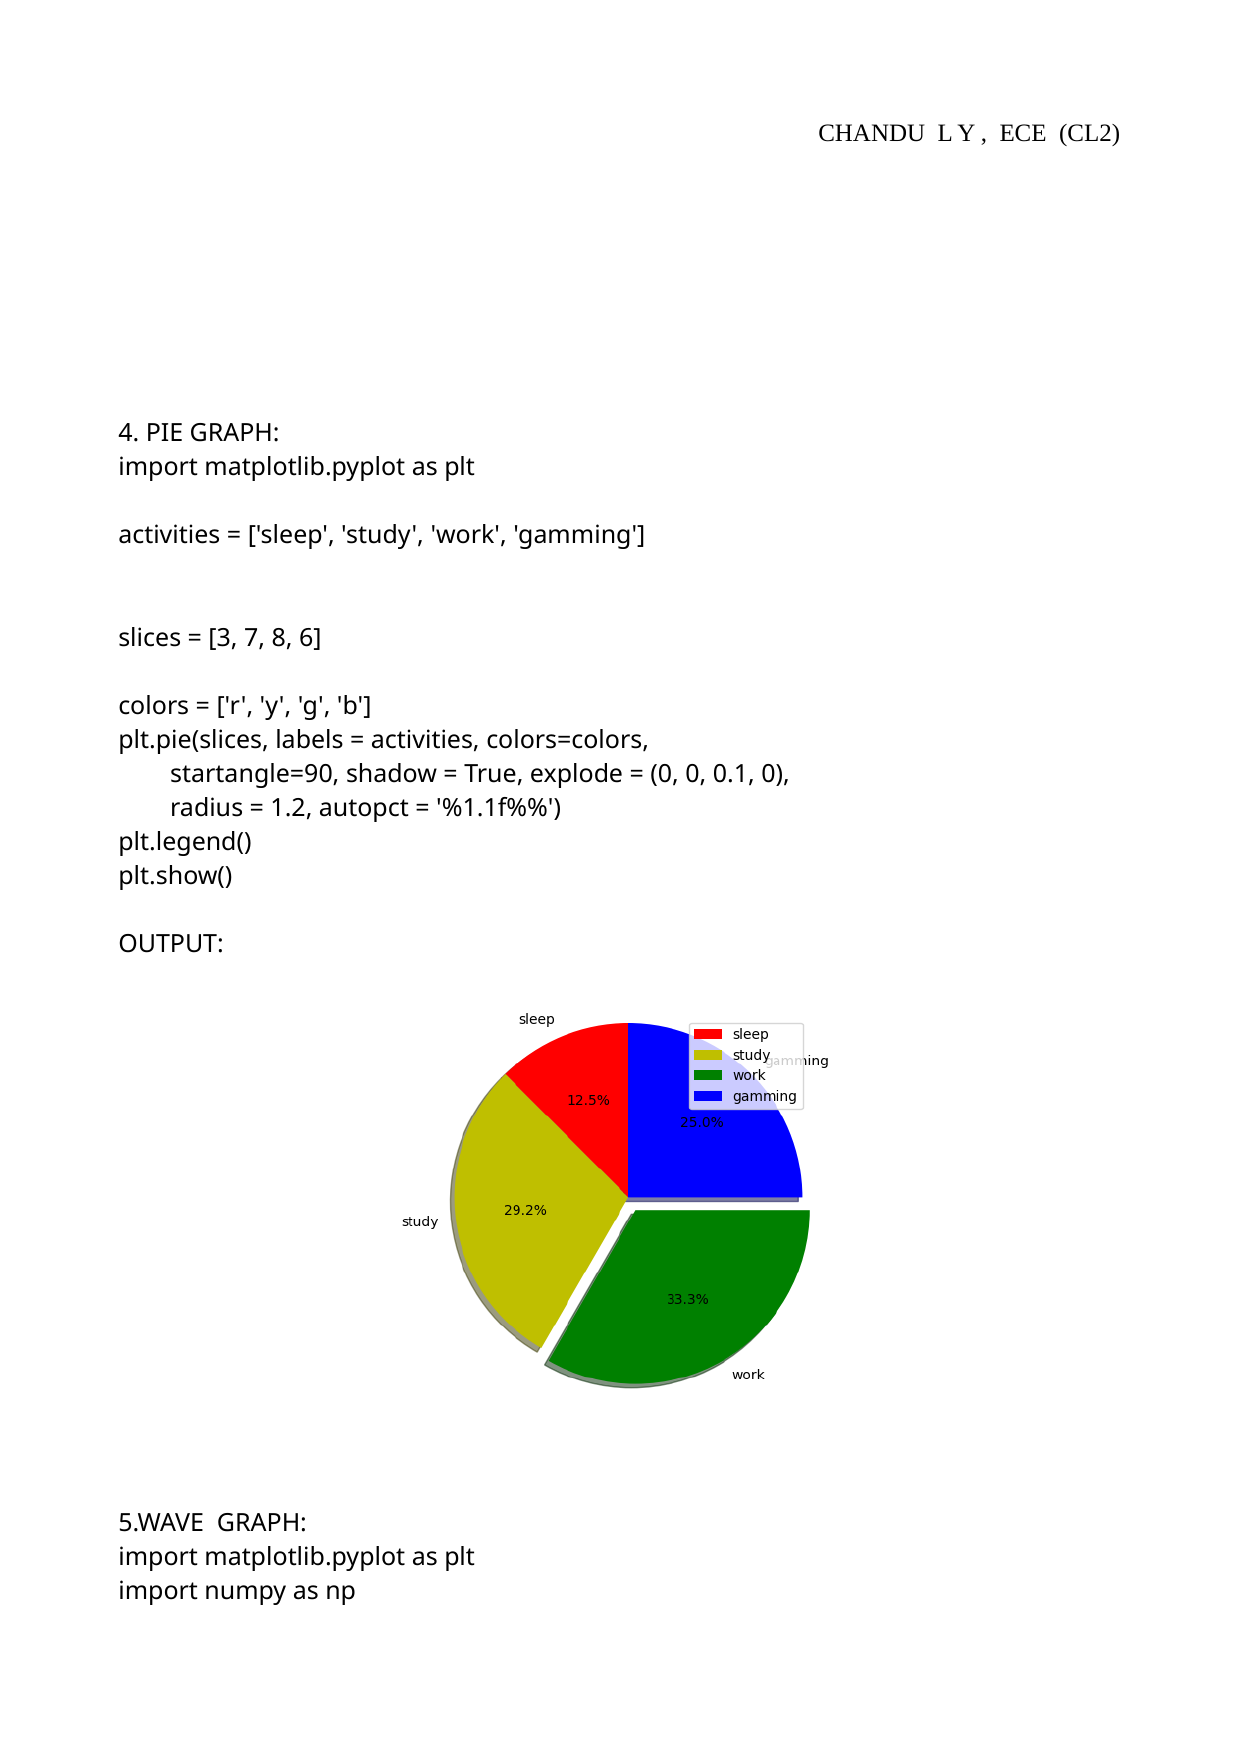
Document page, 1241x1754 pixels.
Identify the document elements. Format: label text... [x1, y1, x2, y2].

text plt.show() [118, 858, 1122, 892]
text 4. PIE GRAPH: [118, 415, 1122, 449]
picture [306, 959, 934, 1430]
text import matplotlib.pyplot as plt [118, 449, 1122, 483]
text OUTPUT: [118, 926, 1122, 960]
text import matplotlib.pyplot as plt [118, 1539, 1122, 1573]
text radius = 1.2, autopct = '%1.1f%%') [118, 789, 1122, 823]
text 5.WAVE GRAPH: [118, 1505, 1122, 1539]
text slices = [3, 7, 8, 6] [118, 619, 1122, 653]
text plt.legend() [118, 823, 1122, 858]
text startangle=90, shadow = True, explode = (0, 0, 0.1, 0), [118, 755, 1122, 789]
text plt.pie(slices, labels = activities, colors=colors, [118, 721, 1122, 755]
text colors = ['r', 'y', 'g', 'b'] [118, 687, 1122, 721]
text activities = ['sleep', 'study', 'work', 'gamming'] [118, 517, 1122, 551]
text import numpy as np [118, 1573, 1122, 1607]
